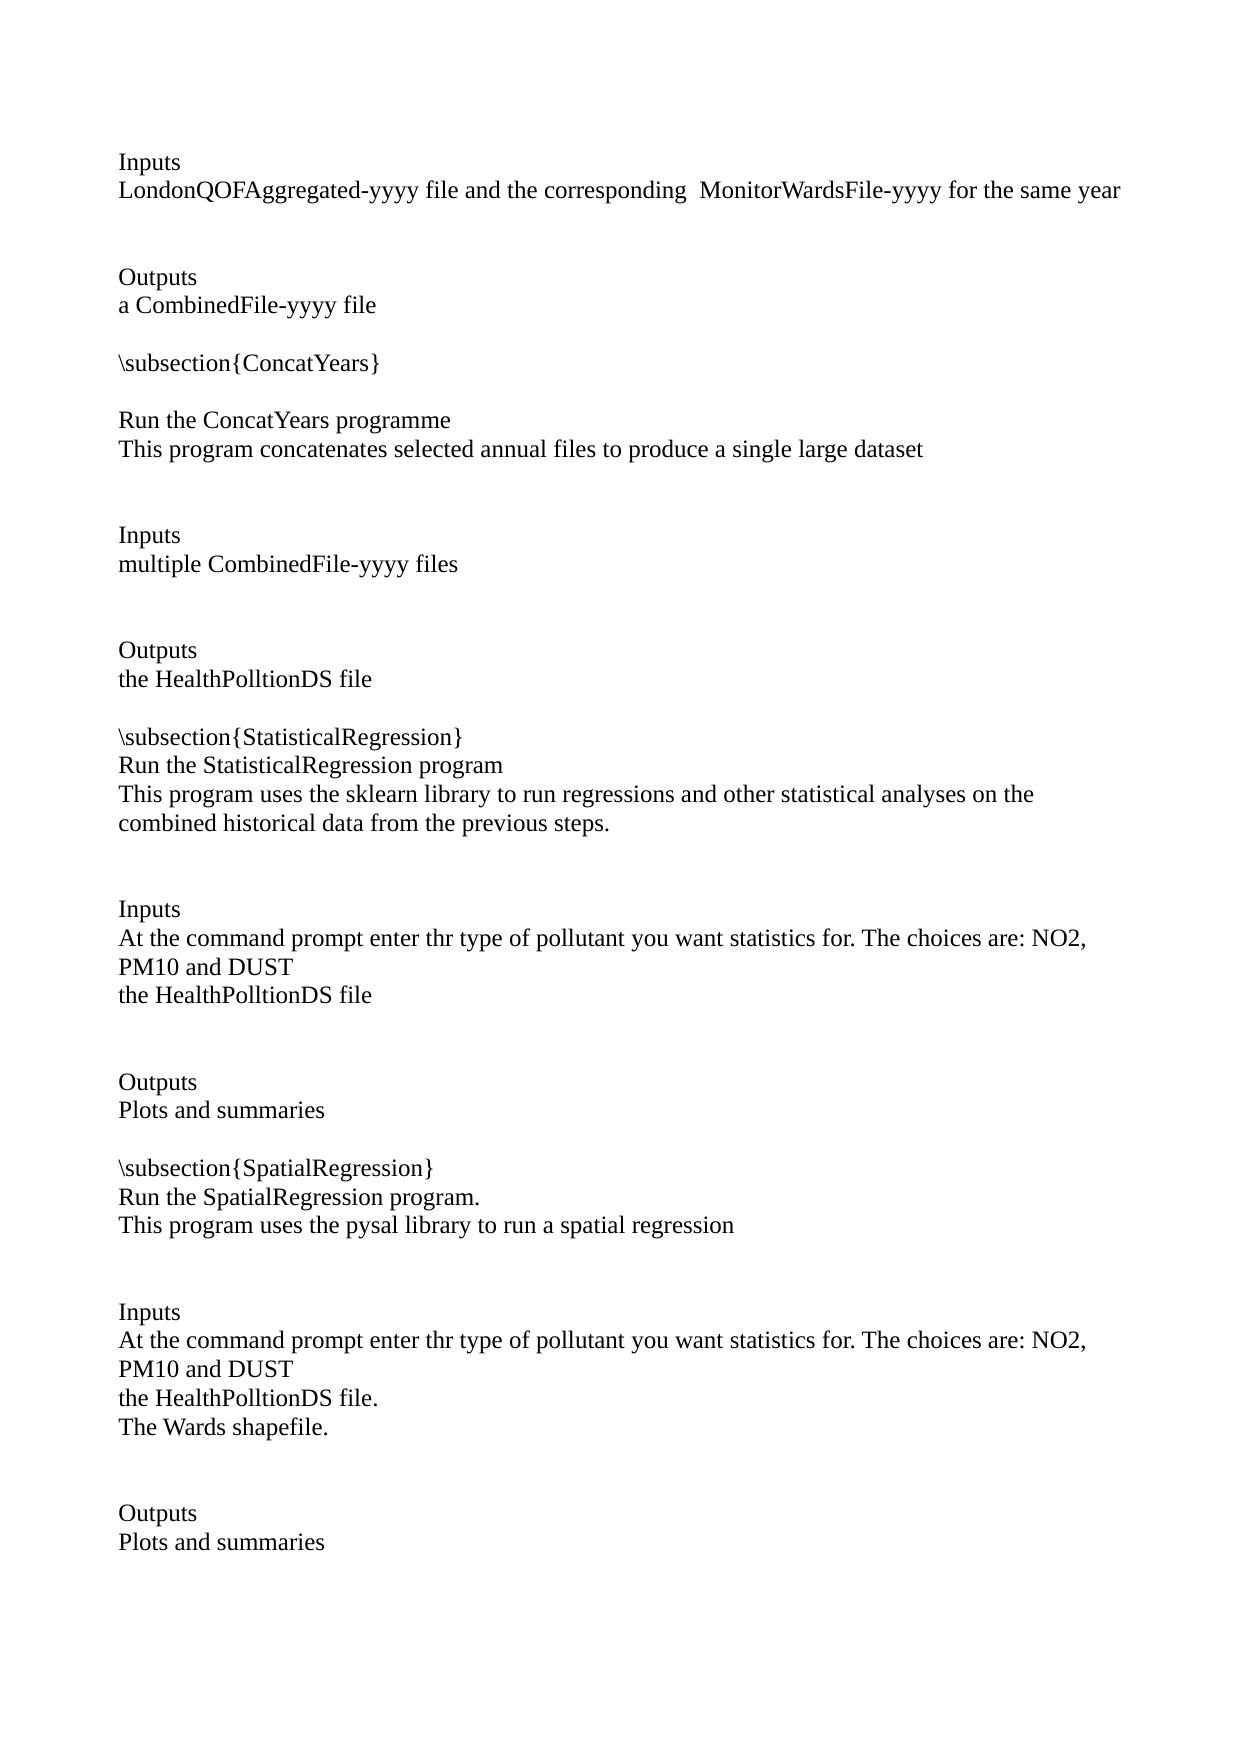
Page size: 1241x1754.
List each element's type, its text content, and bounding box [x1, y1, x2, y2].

text Inputs [118, 147, 1122, 176]
text Run the SpatialRegression program. [118, 1182, 1122, 1211]
text Inputs [118, 894, 1122, 923]
text Run the StatisticalRegression program [118, 751, 1122, 779]
text LondonQOFAggregated-yyyy file and the corresponding MonitorWardsFile-yyyy for the same year [118, 176, 1122, 204]
text Outputs [118, 1067, 1122, 1096]
text Run the ConcatYears programme [118, 406, 1122, 434]
text \subsection{StatisticalRegression} [118, 722, 1122, 751]
text At the command prompt enter thr type of pollutant you want statistics for. The choices are: NO2, PM10 and DUST [118, 1326, 1122, 1383]
text Inputs [118, 1297, 1122, 1326]
text \subsection{SpatialRegression} [118, 1153, 1122, 1182]
text At the command prompt enter thr type of pollutant you want statistics for. The choices are: NO2, PM10 and DUST [118, 923, 1122, 981]
text Outputs [118, 262, 1122, 291]
text The Wards shapefile. [118, 1412, 1122, 1441]
text the HealthPolltionDS file [118, 664, 1122, 693]
text Plots and summaries [118, 1096, 1122, 1124]
text the HealthPolltionDS file [118, 981, 1122, 1009]
text Outputs [118, 636, 1122, 664]
text the HealthPolltionDS file. [118, 1383, 1122, 1412]
text multiple CombinedFile-yyyy files [118, 549, 1122, 578]
text a CombinedFile-yyyy file [118, 291, 1122, 319]
text Outputs [118, 1498, 1122, 1527]
text This program concatenates selected annual files to produce a single large dataset [118, 434, 1122, 463]
text This program uses the pysal library to run a spatial regression [118, 1211, 1122, 1239]
text Inputs [118, 521, 1122, 549]
text Plots and summaries [118, 1527, 1122, 1556]
text This program uses the sklearn library to run regressions and other statistical analyses on the combined historical data from the previous steps. [118, 779, 1122, 837]
text \subsection{ConcatYears} [118, 348, 1122, 377]
